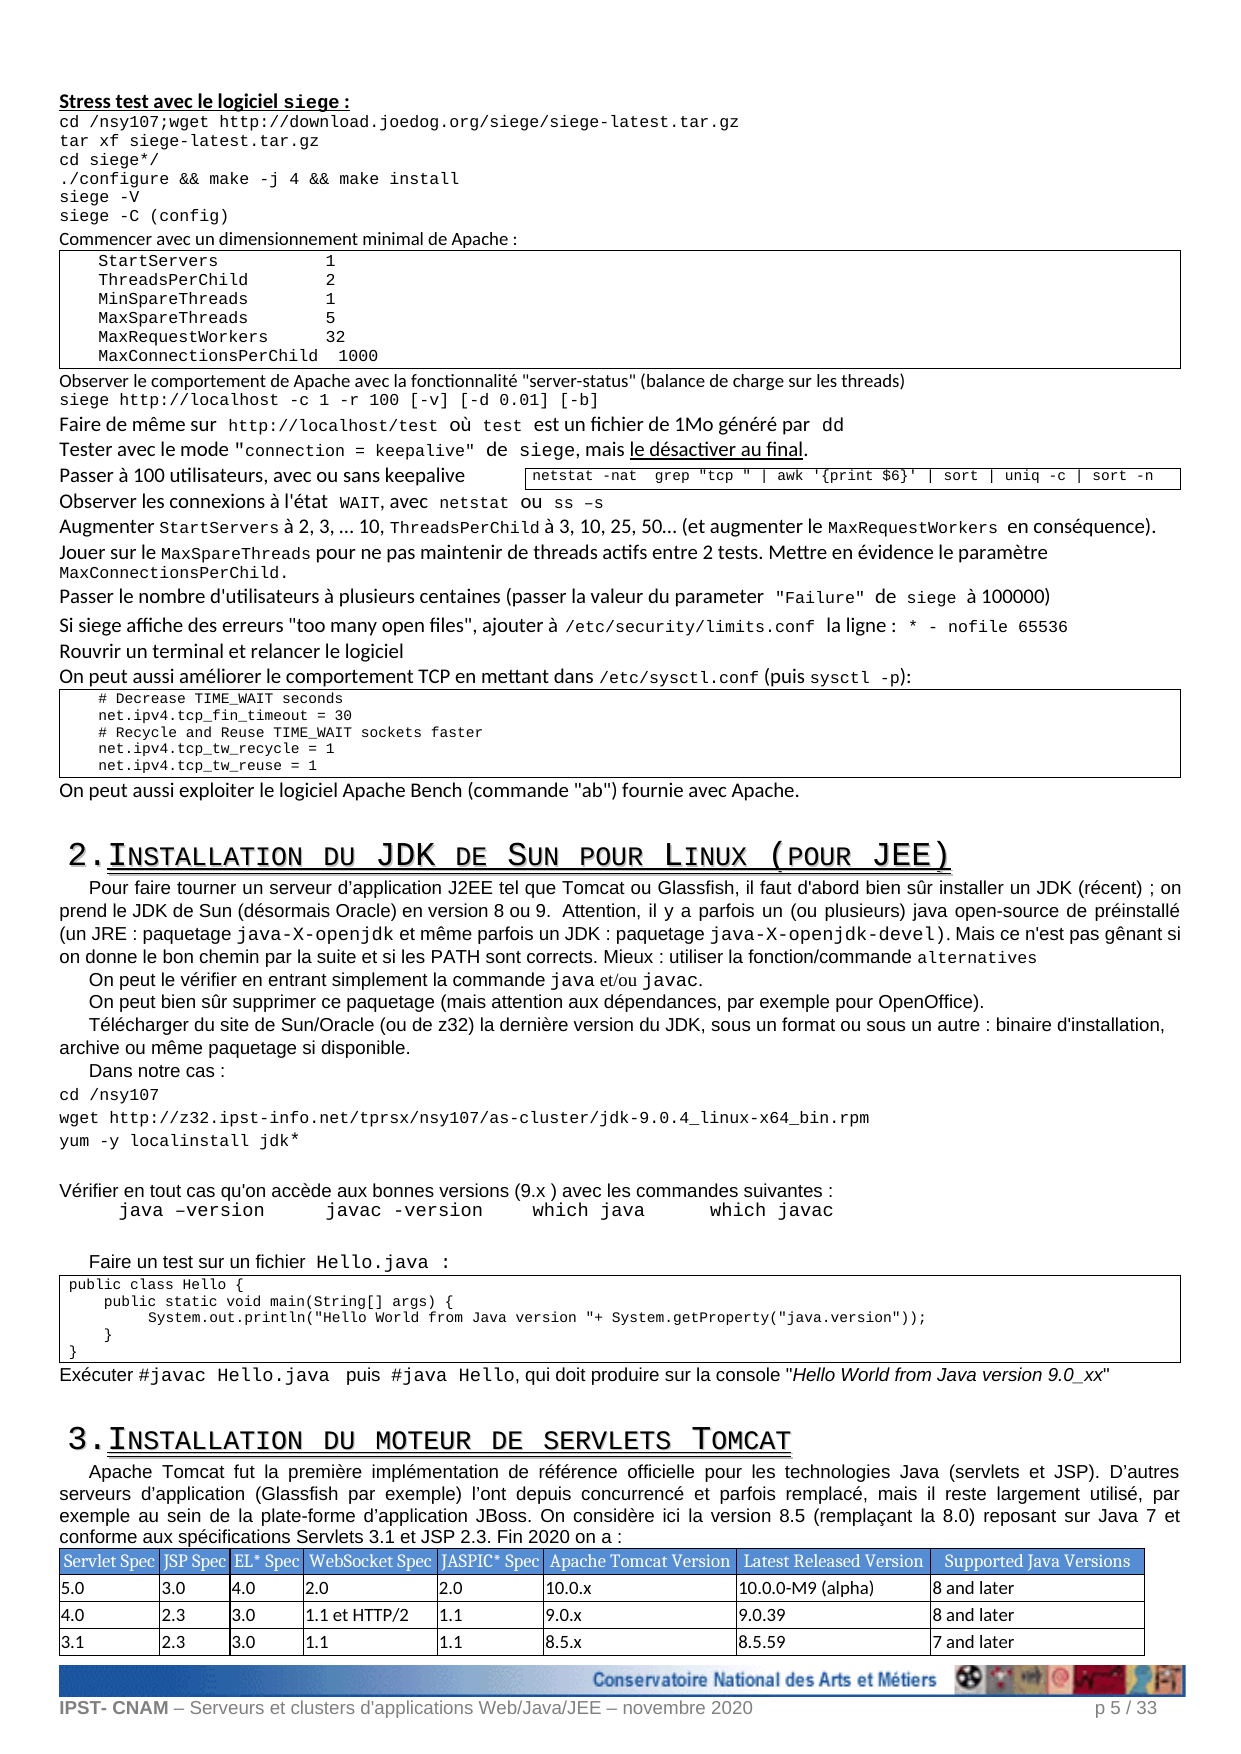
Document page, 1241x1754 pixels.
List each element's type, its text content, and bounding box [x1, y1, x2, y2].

text public class Hello { [60, 1276, 1180, 1291]
table_cell 2.0 [304, 1575, 437, 1601]
table_header WebSocket Spec [304, 1549, 437, 1574]
table_cell 3.0 [231, 1602, 303, 1628]
table_cell 1.1 et HTTP/2 [304, 1602, 437, 1628]
table_header Servlet Spec [60, 1549, 159, 1574]
text net.ipv4.tcp_tw_recycle = 1 [60, 738, 1180, 755]
text Exécuter #javac Hello.java puis #java Hello, qui doit produire sur la console "Hello World from Java version 9.0_xx" [59, 1363, 1181, 1387]
subtitle Installation du JDK de Sun pour Linux (pour JEE) [67, 838, 1181, 876]
text wget http://z32.ipst-info.net/tprsx/nsy107/as-cluster/jdk-9.0.4_linux-x64_bin.rpm [59, 1105, 1181, 1128]
table_cell 4.0 [60, 1602, 159, 1628]
text cd /nsy107 [59, 1082, 1181, 1105]
table_header Latest Released Version [737, 1549, 930, 1574]
table_cell 8 and later [931, 1575, 1144, 1601]
subtitle Installation du moteur de servlets Tomcat [67, 1421, 1181, 1459]
table_cell 8.5.x [544, 1629, 736, 1655]
table_cell 8 and later [931, 1602, 1144, 1628]
text On peut bien sûr supprimer ce paquetage (mais attention aux dépendances, par exemple pour OpenOffice). [59, 991, 1181, 1013]
table_cell 3.0 [231, 1629, 303, 1655]
table_cell 5.0 [60, 1575, 159, 1601]
text net.ipv4.tcp_fin_timeout = 30 [60, 705, 1180, 722]
text tar xf siege-latest.tar.gz [59, 132, 1181, 151]
table_cell 2.0 [438, 1575, 543, 1601]
text Dans notre cas : [59, 1059, 1181, 1082]
text Passer à 100 utilisateurs, avec ou sans keepalive [59, 462, 1181, 488]
table_cell 3.1 [60, 1629, 159, 1655]
text ThreadsPerChild 2 [60, 268, 1180, 287]
text siege http://localhost -c 1 -r 100 [-v] [-d 0.01] [-b] [59, 392, 1181, 411]
table_cell 2.3 [160, 1602, 229, 1628]
table_header JASPIC* Spec [438, 1549, 543, 1574]
table_header Apache Tomcat Version [544, 1549, 736, 1574]
text Passer le nombre d'utilisateurs à plusieurs centaines (passer la valeur du parameter "Failure" de siege à 100000) [59, 583, 1181, 609]
text System.out.println("Hello World from Java version "+ System.getProperty("java.version")); [60, 1308, 1180, 1324]
table_cell 9.0.39 [737, 1602, 930, 1628]
text MaxConnectionsPerChild 1000 [60, 344, 1180, 368]
text # Decrease TIME_WAIT seconds [60, 690, 1180, 705]
table_cell 10.0.x [544, 1575, 736, 1601]
text # Recycle and Reuse TIME_WAIT sockets faster [60, 722, 1180, 738]
text On peut le vérifier en entrant simplement la commande java et/ou javac. [59, 968, 1181, 991]
text Faire de même sur http://localhost/test où test est un fichier de 1Mo généré par dd [59, 411, 1181, 437]
text Stress test avec le logiciel siege : [59, 88, 1181, 114]
text netstat -nat grep "tcp " | awk '{print $6}' | sort | uniq -c | sort -n [532, 469, 1174, 485]
text Commencer avec un dimensionnement minimal de Apache : [59, 227, 1181, 250]
table_header JSP Spec [160, 1549, 229, 1574]
text Si siege affiche des erreurs "too many open files", ajouter à /etc/security/limits.conf la ligne : * - nofile 65536 [59, 609, 1181, 638]
table_header Supported Java Versions [931, 1549, 1144, 1574]
table_cell 10.0.0-M9 (alpha) [737, 1575, 930, 1601]
text cd siege*/ [59, 151, 1181, 170]
text MaxRequestWorkers 32 [60, 325, 1180, 344]
table_cell 7 and later [931, 1629, 1144, 1655]
text Augmenter StartServers à 2, 3, … 10, ThreadsPerChild à 3, 10, 25, 50… (et augmenter le MaxRequestWorkers en conséquence). Jouer sur le MaxSpareThreads pour ne pas maintenir de threads actifs entre 2 tests. Mettre en évidence le paramètre MaxConnectionsPerChild. [59, 514, 1181, 583]
text net.ipv4.tcp_tw_reuse = 1 [60, 755, 1180, 777]
text Vérifier en tout cas qu'on accède aux bonnes versions (9.x ) avec les commandes suivantes : [59, 1180, 1181, 1201]
text public static void main(String[] args) { [60, 1291, 1180, 1308]
table_cell 9.0.x [544, 1602, 736, 1628]
text Apache Tomcat fut la première implémentation de référence officielle pour les technologies Java (servlets et JSP). D’autres serveurs d’application (Glassfish par exemple) l’ont depuis concurrencé et parfois remplacé, mais il reste largement utilisé, par exemple au sein de la plate-forme d’application JBoss. On considère ici la version 8.5 (remplaçant la 8.0) reposant sur Java 7 et conforme aux spécifications Servlets 3.1 et JSP 2.3. Fin 2020 on a : [59, 1459, 1181, 1548]
text } [60, 1324, 1180, 1341]
text On peut aussi exploiter le logiciel Apache Bench (commande "ab") fournie avec Apache. [59, 778, 1181, 803]
text MinSpareThreads 1 [60, 287, 1180, 306]
text Observer les connexions à l'état WAIT, avec netstat ou ss –s [59, 488, 1181, 514]
table_cell 8.5.59 [737, 1629, 930, 1655]
text siege -C (config) [59, 208, 1181, 227]
text Passer à 100 utilisateurs, avec ou sans keepalive [526, 469, 1180, 489]
table_cell 4.0 [231, 1575, 303, 1601]
text java –version javac -version which java which javac [59, 1201, 1181, 1222]
text On peut aussi améliorer le comportement TCP en mettant dans /etc/sysctl.conf (puis sysctl -p): [59, 663, 1181, 689]
table_cell 1.1 [304, 1629, 437, 1655]
table_cell 1.1 [438, 1602, 543, 1628]
table_header EL* Spec [231, 1549, 303, 1574]
text MaxSpareThreads 5 [60, 306, 1180, 325]
text ./configure && make -j 4 && make install [59, 170, 1181, 189]
text Rouvrir un terminal et relancer le logiciel [59, 638, 1181, 663]
table_cell 2.3 [160, 1629, 229, 1655]
text Télécharger du site de Sun/Oracle (ou de z32) la dernière version du JDK, sous un format ou sous un autre : binaire d'installation, archive ou même paquetage si disponible. [59, 1013, 1181, 1059]
table_cell 1.1 [438, 1629, 543, 1655]
table_cell 3.0 [160, 1575, 229, 1601]
text cd /nsy107;wget http://download.joedog.org/siege/siege-latest.tar.gz [59, 114, 1181, 132]
text Observer le comportement de Apache avec la fonctionnalité "server-status" (balance de charge sur les threads) [59, 369, 1181, 392]
text yum -y localinstall jdk* [59, 1128, 1181, 1151]
text siege -V [59, 189, 1181, 208]
text Tester avec le mode "connection = keepalive" de siege, mais le désactiver au final. [59, 437, 1181, 462]
text Pour faire tourner un serveur d’application J2EE tel que Tomcat ou Glassfish, il faut d'abord bien sûr installer un JDK (récent) ; on prend le JDK de Sun (désormais Oracle) en version 8 ou 9. Attention, il y a parfois un (ou plusieurs) java open-source de préinstallé (un JRE : paquetage java-X-openjdk et même parfois un JDK : paquetage java‑X-openjdk-devel). Mais ce n'est pas gênant si on donne le bon chemin par la suite et si les PATH sont corrects. Mieux : utiliser la fonction/commande alternatives [59, 876, 1181, 968]
text Faire un test sur un fichier Hello.java : [59, 1251, 1181, 1274]
text StartServers 1 [60, 251, 1180, 268]
text } [60, 1341, 1180, 1362]
